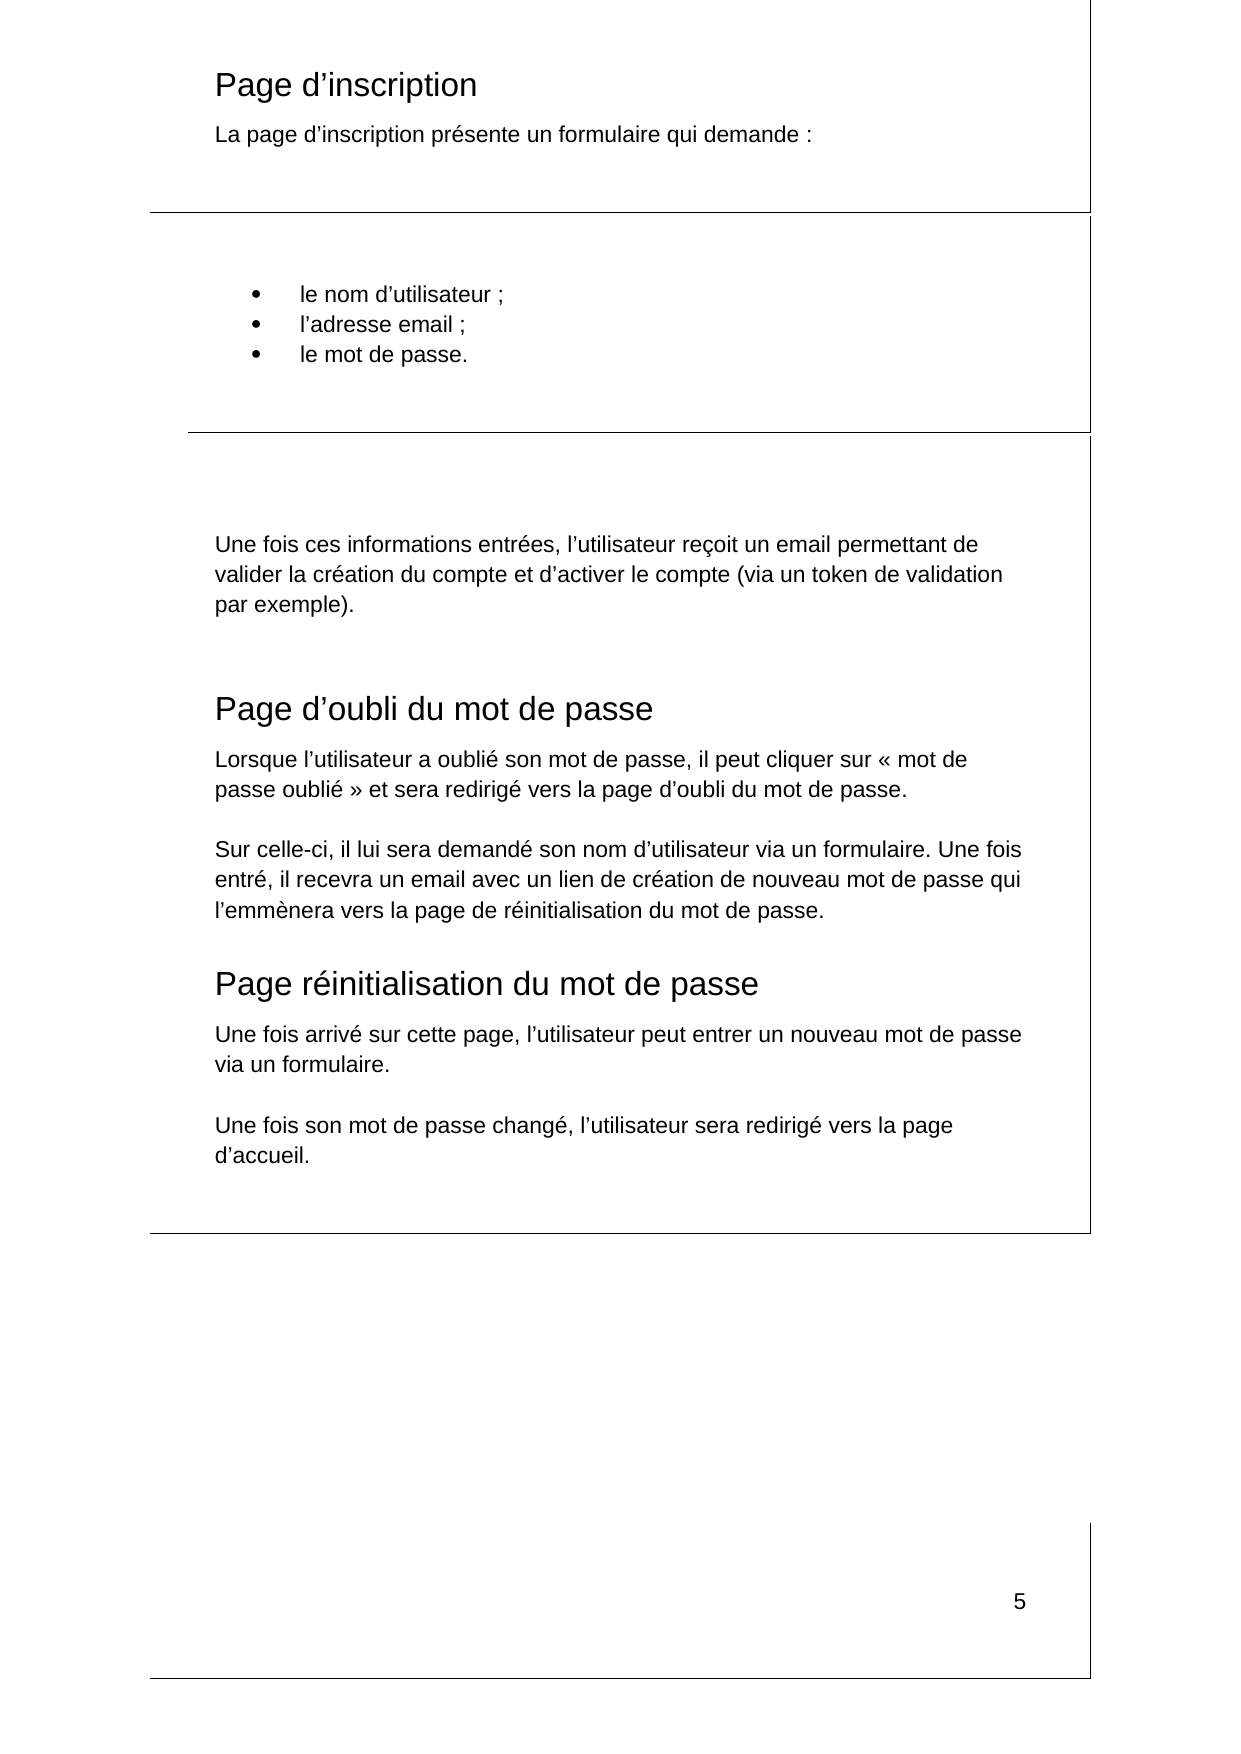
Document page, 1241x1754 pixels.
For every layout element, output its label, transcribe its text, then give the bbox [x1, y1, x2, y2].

list l’adresse email ; [187, 246, 1091, 276]
text Une fois son mot de passe changé, l’utilisateur sera redirigé vers la page d’accueil. [150, 1047, 1091, 1233]
text Lorsque l’utilisateur a oublié son mot de passe, il peut cliquer sur « mot de passe oublié » et sera redirigé vers la page d’oubli du mot de passe. [150, 681, 1091, 772]
text Sur celle-ci, il lui sera demandé son nom d’utilisateur via un formulaire. Une fois entré, il recevra un email avec un lien de création de nouveau mot de passe qui l’emmènera vers la page de réinitialisation du mot de passe. [150, 772, 1091, 900]
text Une fois ces informations entrées, l’utilisateur reçoit un email permettant de valider la création du compte et d’activer le compte (via un token de validation par exemple). [150, 466, 1091, 617]
subtitle Page réinitialisation du mot de passe [150, 900, 1091, 956]
list le nom d’utilisateur ; [187, 216, 1090, 246]
list le mot de passe. [187, 276, 1091, 432]
text Une fois arrivé sur cette page, l’utilisateur peut entrer un nouveau mot de passe via un formulaire. [150, 956, 1091, 1047]
subtitle Page d’oubli du mot de passe [150, 624, 1091, 681]
text La page d’inscription présente un formulaire qui demande : [150, 57, 1091, 212]
subtitle Page d’inscription [150, 0, 1090, 57]
